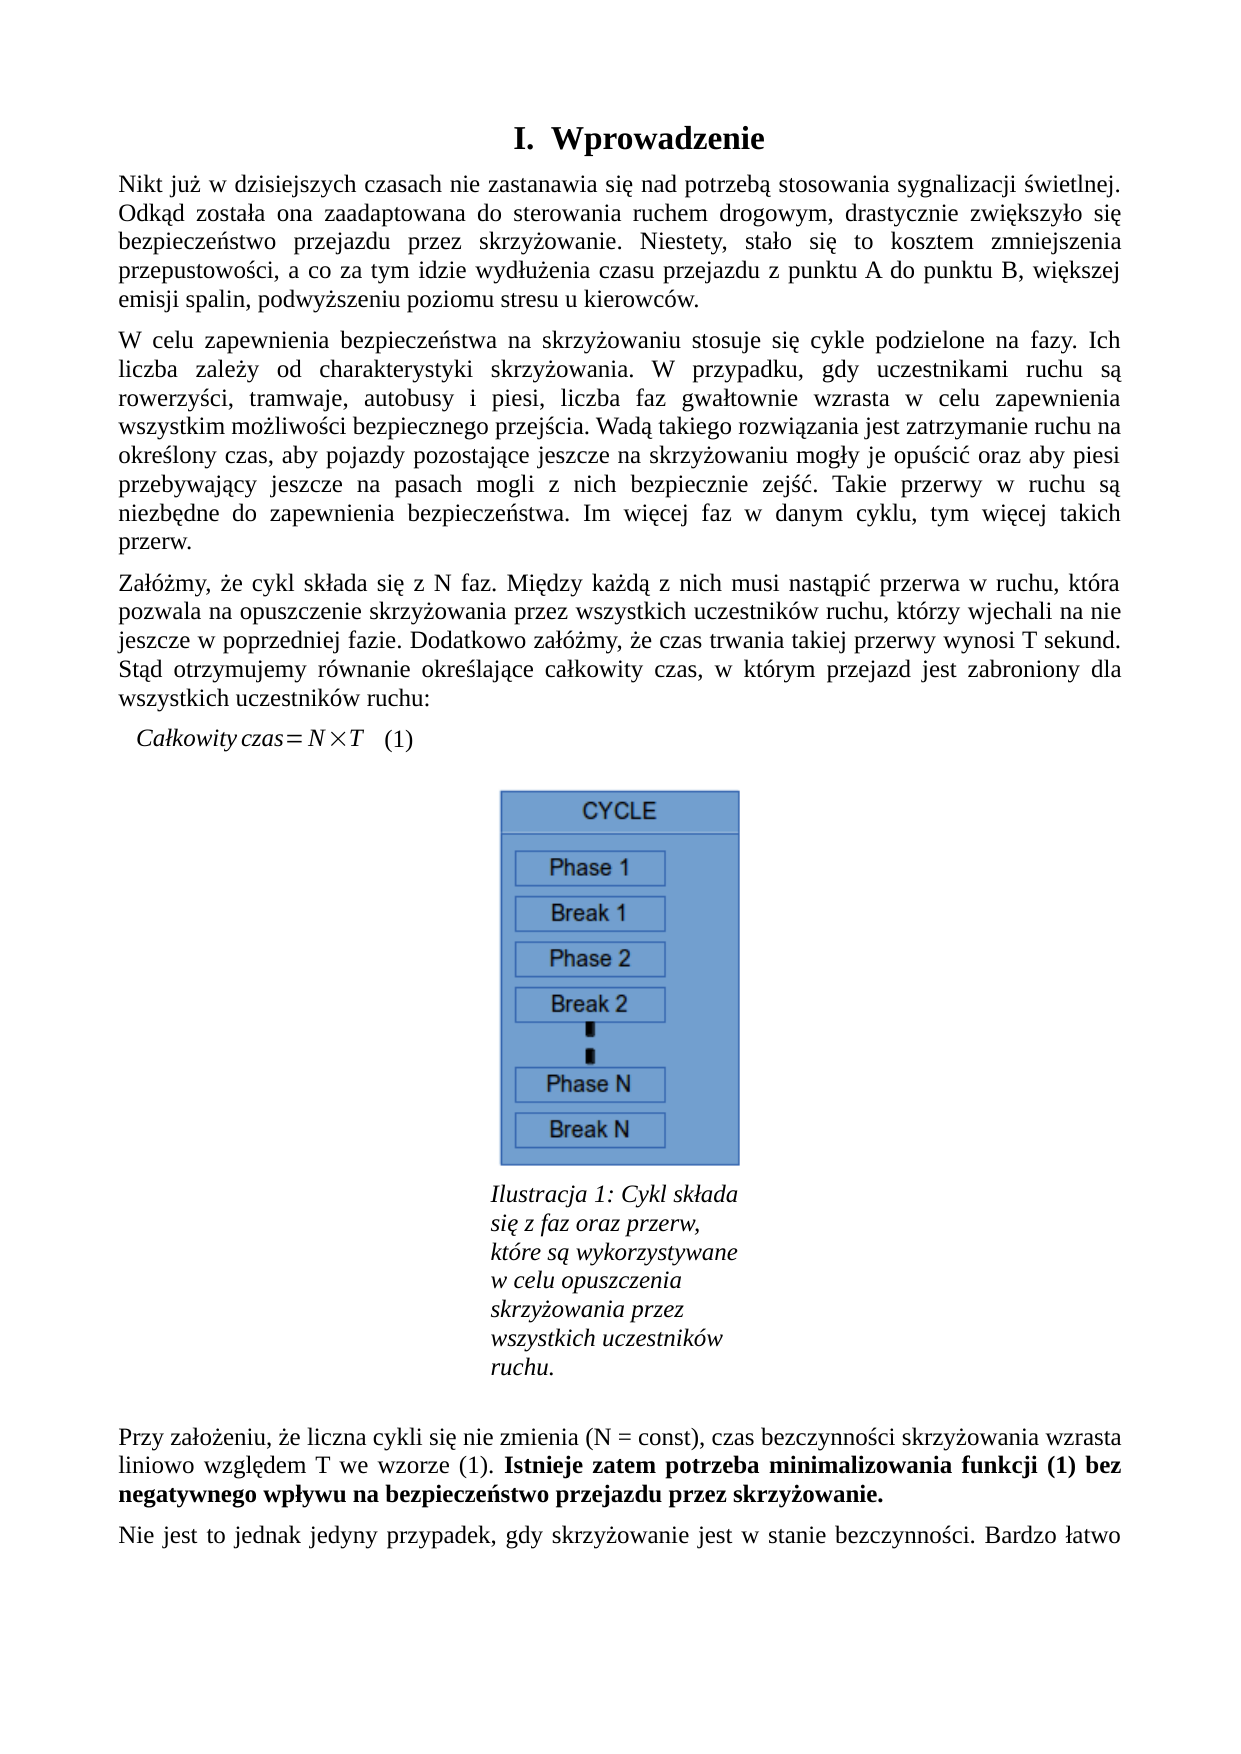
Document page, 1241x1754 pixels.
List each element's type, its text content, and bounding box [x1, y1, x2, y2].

text Ilustracja 1: Cykl składa się z faz oraz przerw, które są wykorzystywane w celu opuszczenia skrzyżowania przez wszystkich uczestników ruchu. [490, 1180, 750, 1381]
text W celu zapewnienia bezpieczeństwa na skrzyżowaniu stosuje się cykle podzielone na fazy. Ich liczba zależy od charakterystyki skrzyżowania. W przypadku, gdy uczestnikami ruchu są rowerzyści, tramwaje, autobusy i piesi, liczba faz gwałtownie wzrasta w celu zapewnienia wszystkim możliwości bezpiecznego przejścia. Wadą takiego rozwiązania jest zatrzymanie ruchu na określony czas, aby pojazdy pozostające jeszcze na skrzyżowaniu mogły je opuścić oraz aby piesi przebywający jeszcze na pasach mogli z nich bezpiecznie zejść. Takie przerwy w ruchu są niezbędne do zapewnienia bezpieczeństwa. Im więcej faz w danym cyklu, tym więcej takich przerw. [118, 325, 1122, 555]
picture [490, 777, 750, 1180]
text Nie jest to jednak jedyny przypadek, gdy skrzyżowanie jest w stanie bezczynności. Bardzo łatwo [118, 1521, 1122, 1549]
text Załóżmy, że cykl składa się z N faz. Między każdą z nich musi nastąpić przerwa w ruchu, która pozwala na opuszczenie skrzyżowania przez wszystkich uczestników ruchu, którzy wjechali na nie jeszcze w poprzedniej fazie. Dodatkowo załóżmy, że czas trwania takiej przerwy wynosi T sekund. Stąd otrzymujemy równanie określające całkowity czas, w którym przejazd jest zabroniony dla wszystkich uczestników ruchu: [118, 568, 1122, 711]
text Nikt już w dzisiejszych czasach nie zastanawia się nad potrzebą stosowania sygnalizacji świetlnej. Odkąd została ona zaadaptowana do sterowania ruchem drogowym, drastycznie zwiększyło się bezpieczeństwo przejazdu przez skrzyżowanie. Niestety, stało się to kosztem zmniejszenia przepustowości, a co za tym idzie wydłużenia czasu przejazdu z punktu A do punktu B, większej emisji spalin, podwyższeniu poziomu stresu u kierowców. [118, 169, 1122, 313]
list Wprowadzenie [156, 118, 1122, 156]
text (1) [118, 724, 1122, 753]
text Przy założeniu, że liczna cykli się nie zmienia (N = const), czas bezczynności skrzyżowania wzrasta liniowo względem T we wzorze (1). Istnieje zatem potrzeba minimalizowania funkcji (1) bez negatywnego wpływu na bezpieczeństwo przejazdu przez skrzyżowanie. [118, 1422, 1122, 1508]
